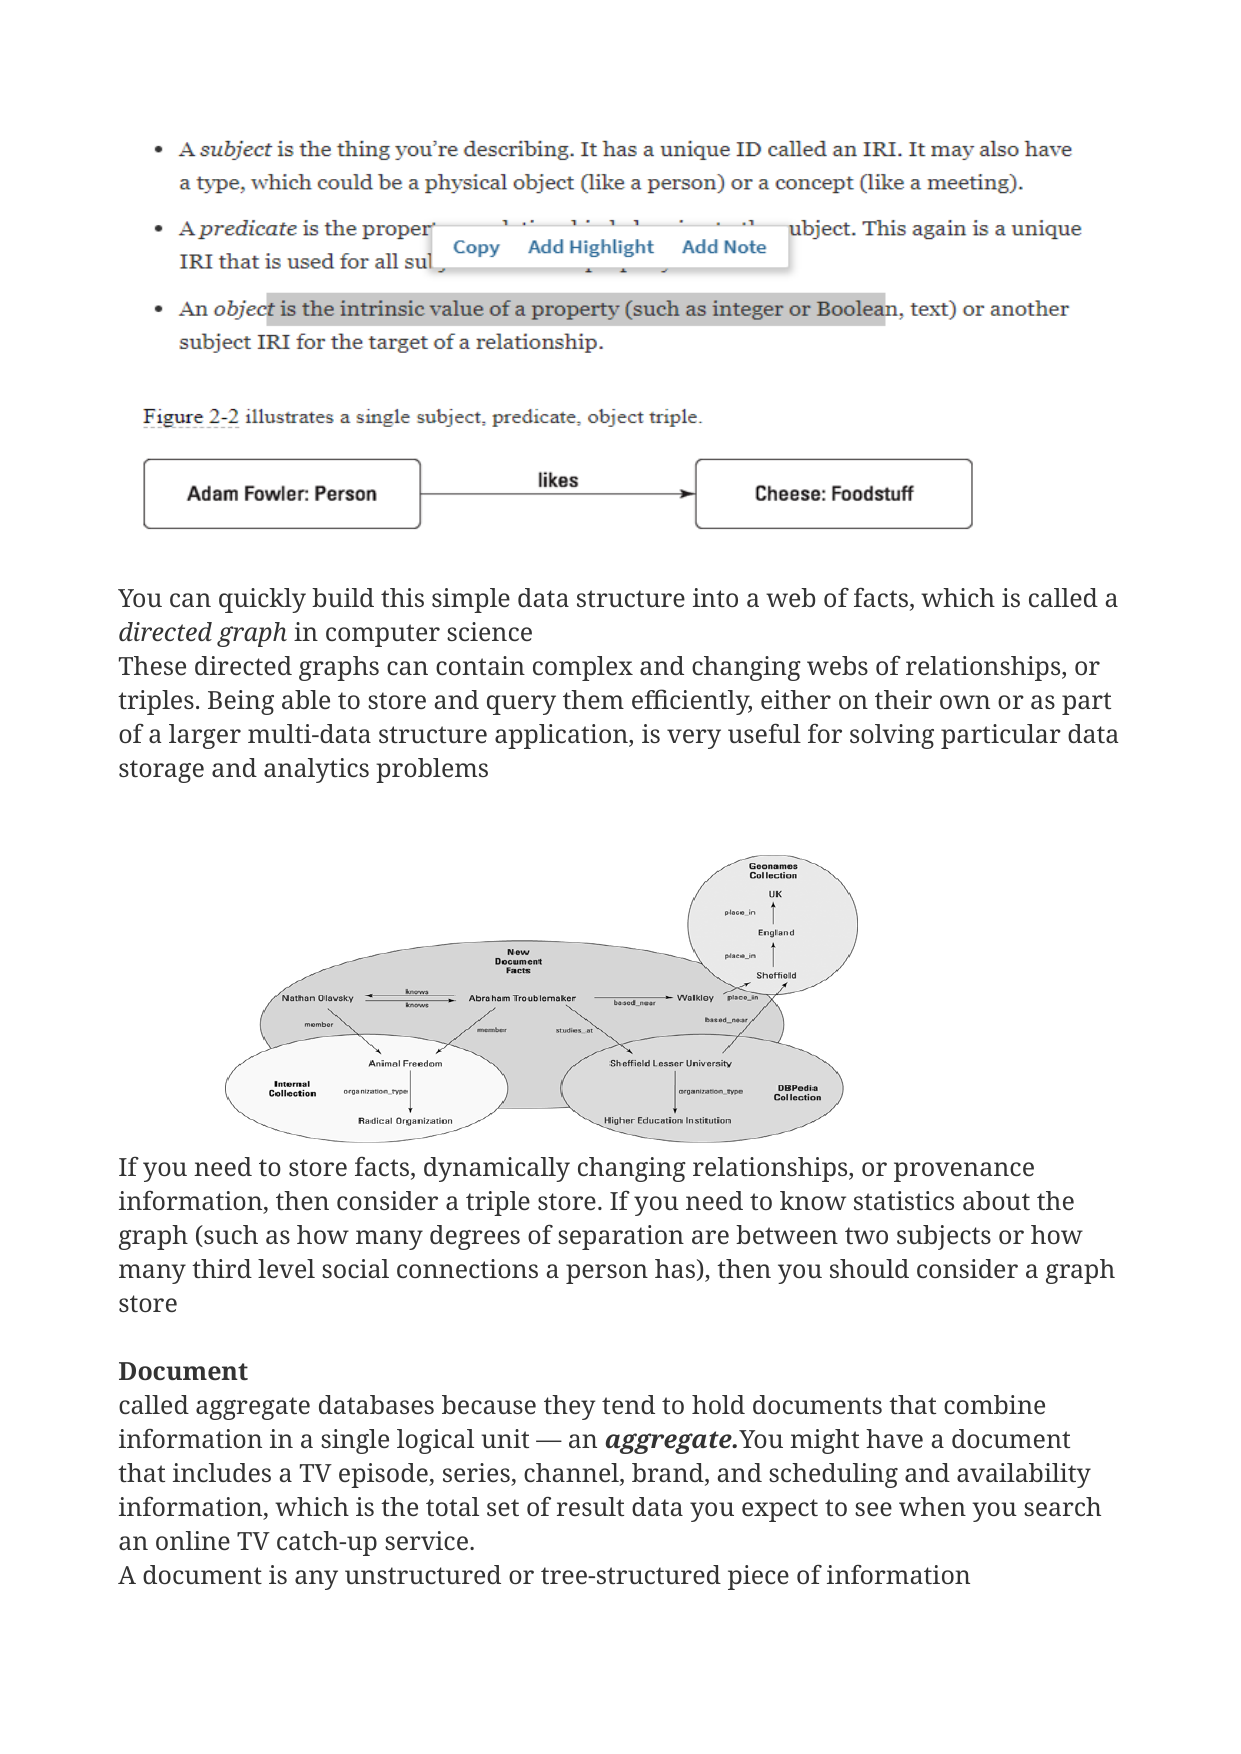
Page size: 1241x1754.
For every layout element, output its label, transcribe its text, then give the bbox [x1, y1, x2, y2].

picture [118, 118, 1123, 547]
text If you need to store facts, dynamically changing relationships, or provenance information, then consider a triple store. If you need to know statistics about the graph (such as how many degrees of separation are between two subjects or how many third level social connections a person has), then you should consider a graph store [118, 848, 1122, 1319]
text called aggregate databases because they tend to hold documents that combine information in a single logical unit — an aggregate.You might have a document that includes a TV episode, series, channel, brand, and scheduling and availability information, which is the total set of result data you expect to see when you search an online TV catch-up service. [118, 1388, 1122, 1558]
text You can quickly build this simple data structure into a web of facts, which is called a directed graph in computer science These directed graphs can contain complex and changing webs of relationships, or triples. Being able to store and query them efficiently, either on their own or as part of a larger multi-data structure application, is very useful for solving particular data storage and analytics problems [118, 581, 1122, 814]
text Document [118, 1353, 1122, 1388]
picture [193, 848, 909, 1150]
text A document is any unstructured or tree-structured piece of information [118, 1558, 1122, 1592]
